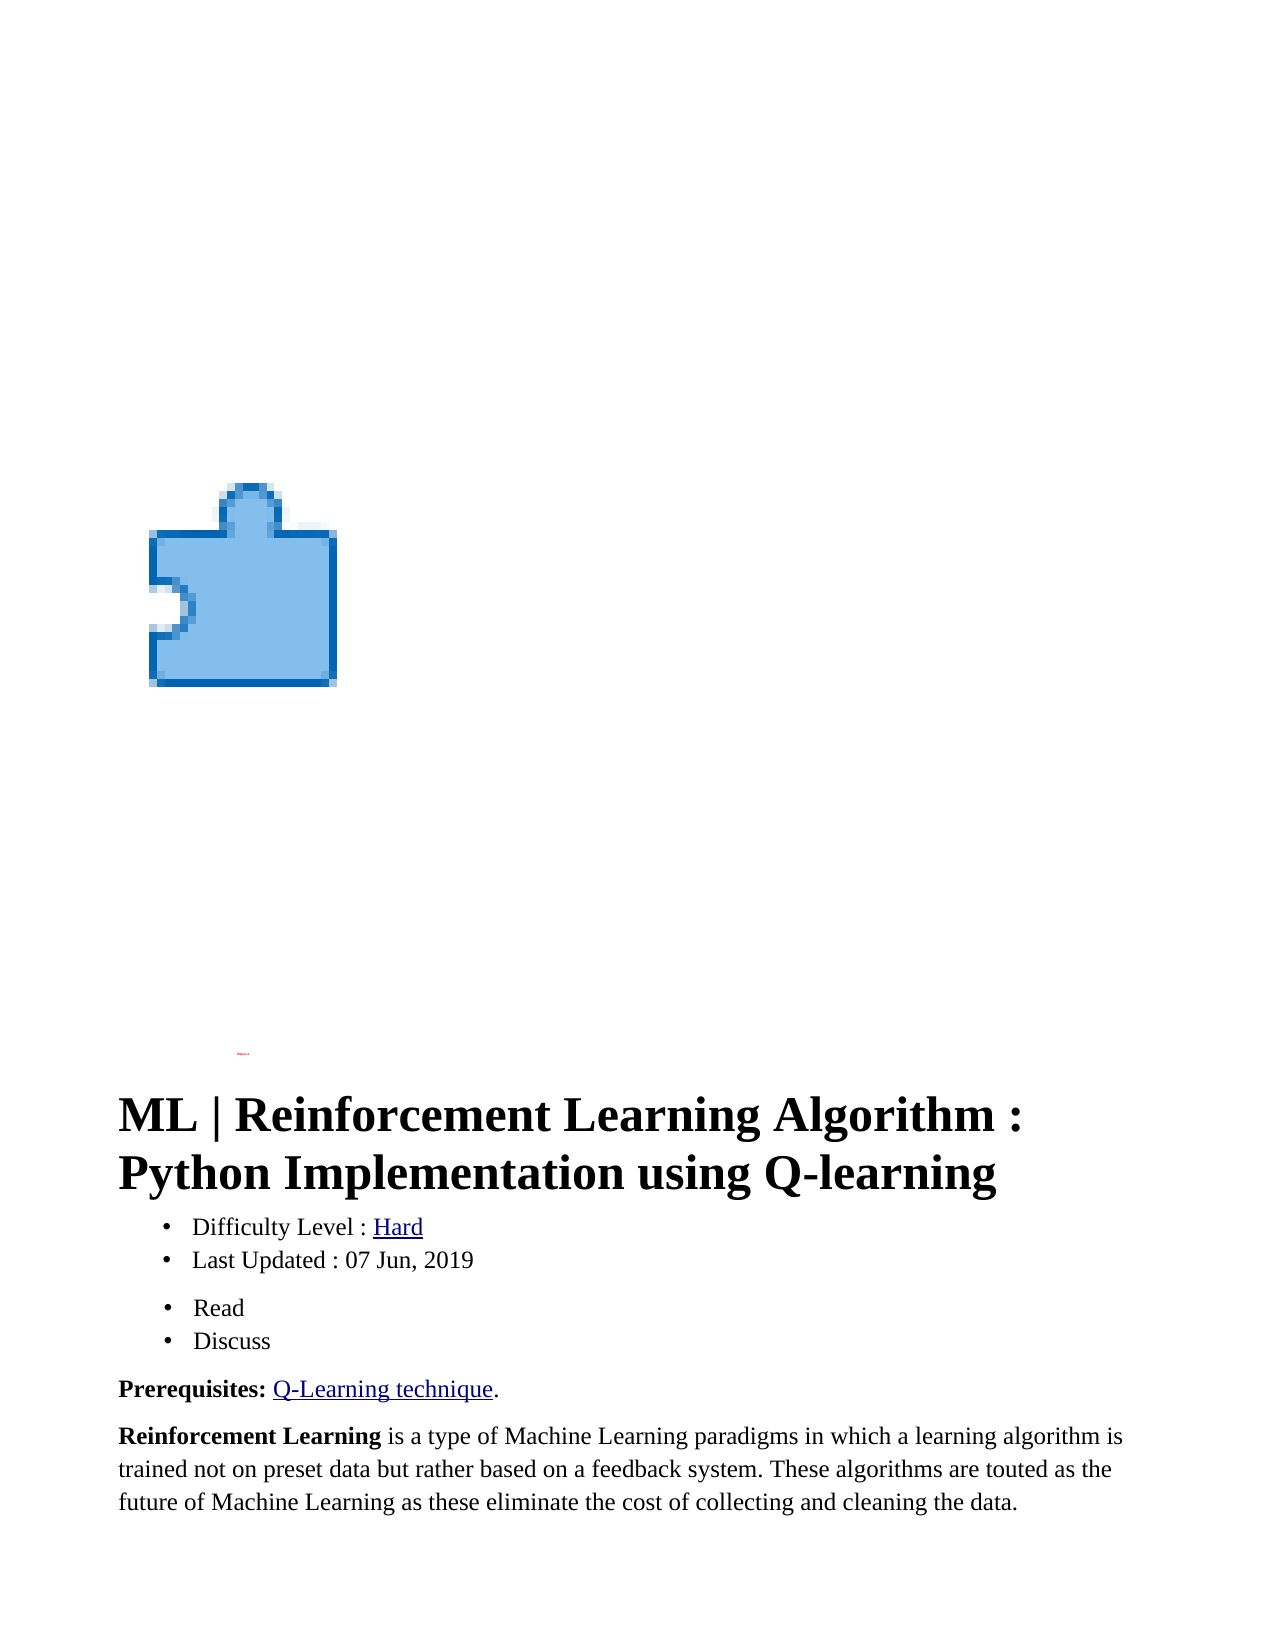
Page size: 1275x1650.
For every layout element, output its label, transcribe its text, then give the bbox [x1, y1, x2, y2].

list Last Updated : 07 Jun, 2019 [162, 1245, 1157, 1274]
list Difficulty Level : Hard [162, 1212, 1157, 1241]
subtitle ML | Reinforcement Learning Algorithm : Python Implementation using Q-learning [118, 1085, 1157, 1200]
text Prerequisites: Q-Learning technique. [118, 1374, 1157, 1402]
list Read [164, 1293, 1157, 1322]
text Reinforcement Learning is a type of Machine Learning paradigms in which a learning algorithm is trained not on preset data but rather based on a feedback system. These algorithms are touted as the future of Machine Learning as these eliminate the cost of collecting and cleaning the data. [118, 1421, 1157, 1516]
list Discuss [164, 1326, 1157, 1355]
